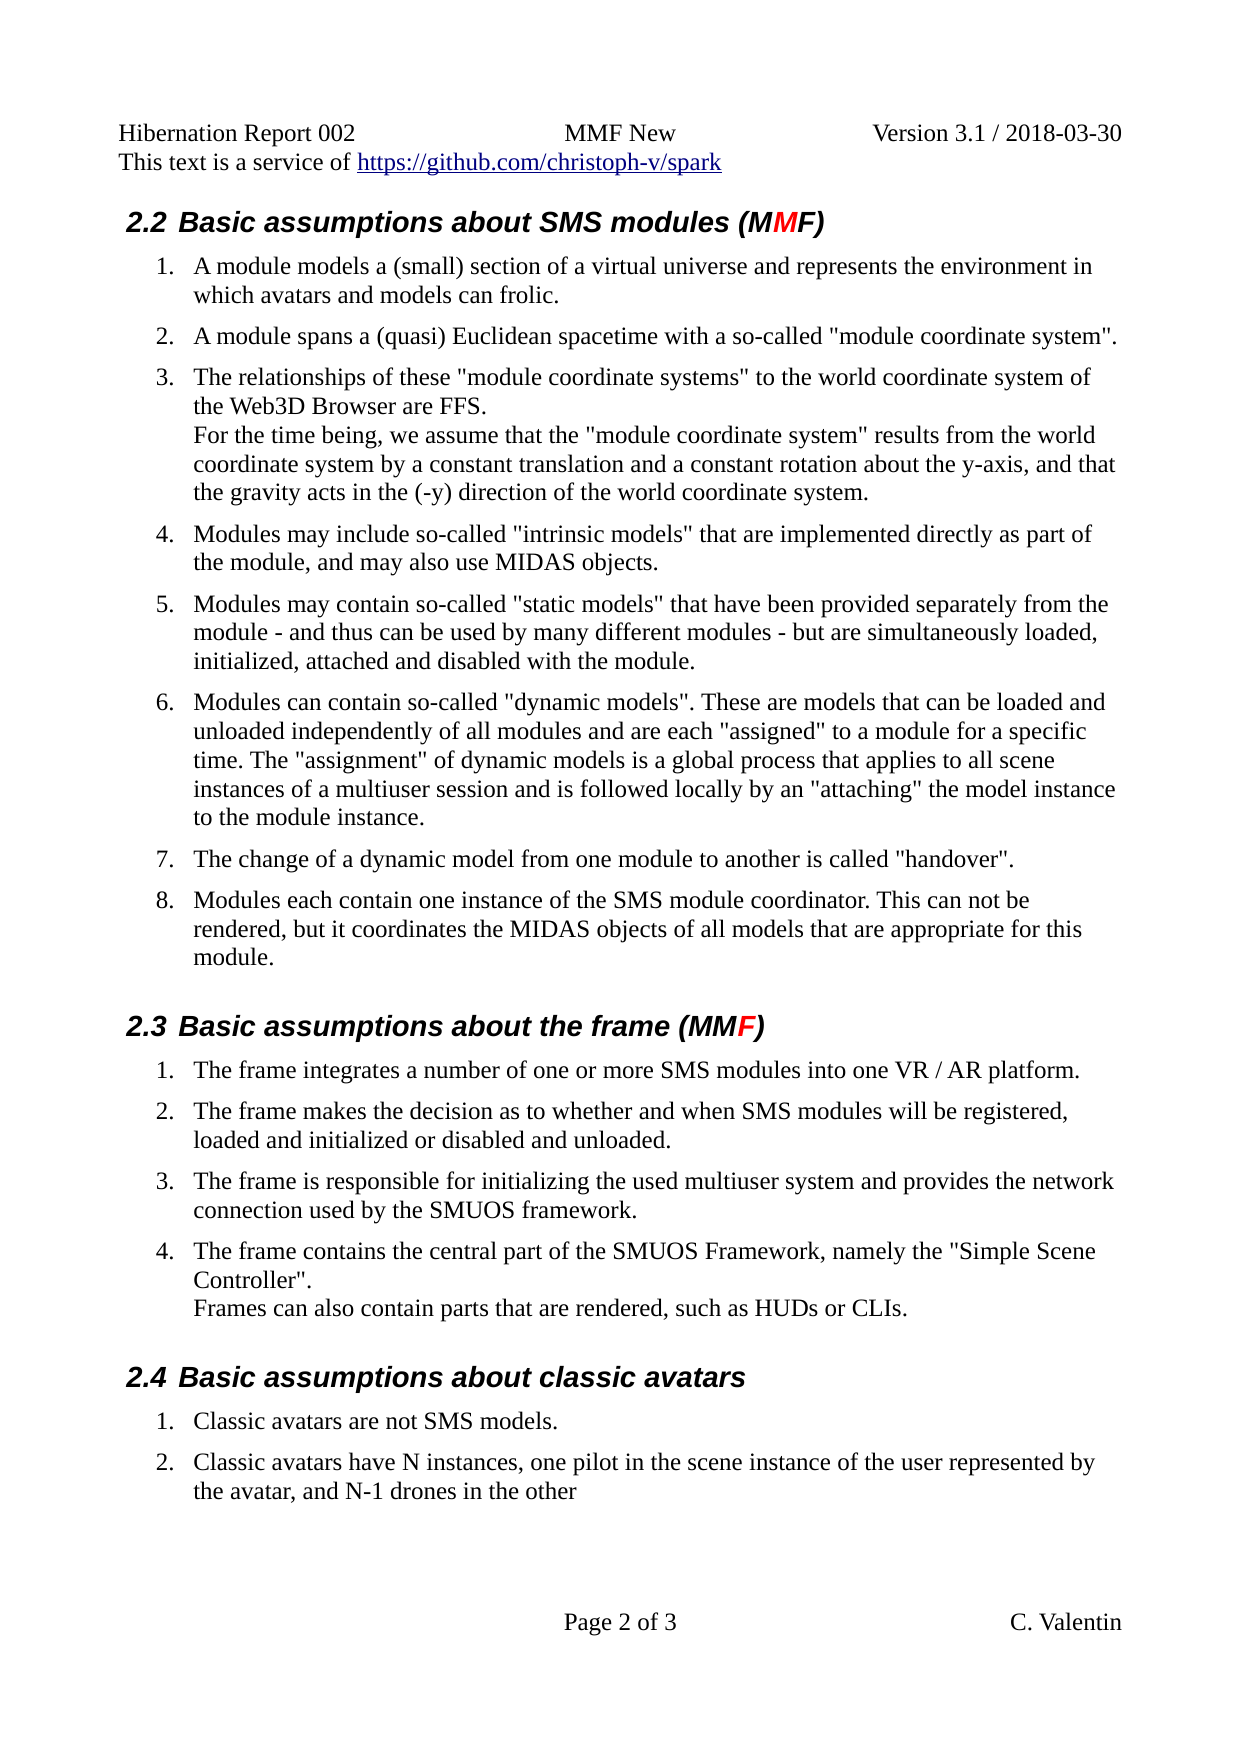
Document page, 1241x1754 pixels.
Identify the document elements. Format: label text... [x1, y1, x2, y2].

list Modules each contain one instance of the SMS module coordinator. This can not be rendered, but it coordinates the MIDAS objects of all models that are appropriate for this module. [156, 885, 1122, 971]
list A module models a (small) section of a virtual universe and represents the environment in which avatars and models can frolic. [156, 251, 1122, 309]
list Modules may contain so-called "static models" that have been provided separately from the module - and thus can be used by many different modules - but are simultaneously loaded, initialized, attached and disabled with the module. [156, 589, 1122, 675]
list The relationships of these "module coordinate systems" to the world coordinate system of the Web3D Browser are FFS. For the time being, we assume that the "module coordinate system" results from the world coordinate system by a constant translation and a constant rotation about the y-axis, and that the gravity acts in the (-y) direction of the world coordinate system. [156, 362, 1122, 506]
list The change of a dynamic model from one module to another is called "handover". [156, 844, 1122, 872]
list The frame makes the decision as to whether and when SMS modules will be registered, loaded and initialized or disabled and unloaded. [156, 1096, 1122, 1153]
list Classic avatars are not SMS models. [156, 1406, 1122, 1434]
subtitle Basic assumptions about classic avatars [118, 1360, 1122, 1393]
list The frame integrates a number of one or more SMS modules into one VR / AR platform. [156, 1055, 1122, 1083]
list Classic avatars have N instances, one pilot in the scene instance of the user represented by the avatar, and N-1 drones in the other [156, 1447, 1122, 1504]
list Modules can contain so-called "dynamic models". These are models that can be loaded and unloaded independently of all modules and are each "assigned" to a module for a specific time. The "assignment" of dynamic models is a global process that applies to all scene instances of a multiuser session and is followed locally by an "attaching" the model instance to the module instance. [156, 687, 1122, 831]
subtitle Basic assumptions about SMS modules (MMF) [118, 205, 1122, 239]
list The frame is responsible for initializing the used multiuser system and provides the network connection used by the SMUOS framework. [156, 1166, 1122, 1223]
list A module spans a (quasi) Euclidean spacetime with a so-called "module coordinate system". [156, 321, 1122, 350]
subtitle Basic assumptions about the frame (MMF) [118, 1009, 1122, 1042]
list Modules may include so-called "intrinsic models" that are implemented directly as part of the module, and may also use MIDAS objects. [156, 519, 1122, 576]
list The frame contains the central part of the SMUOS Framework, namely the "Simple Scene Controller". Frames can also contain parts that are rendered, such as HUDs or CLIs. [156, 1236, 1122, 1322]
